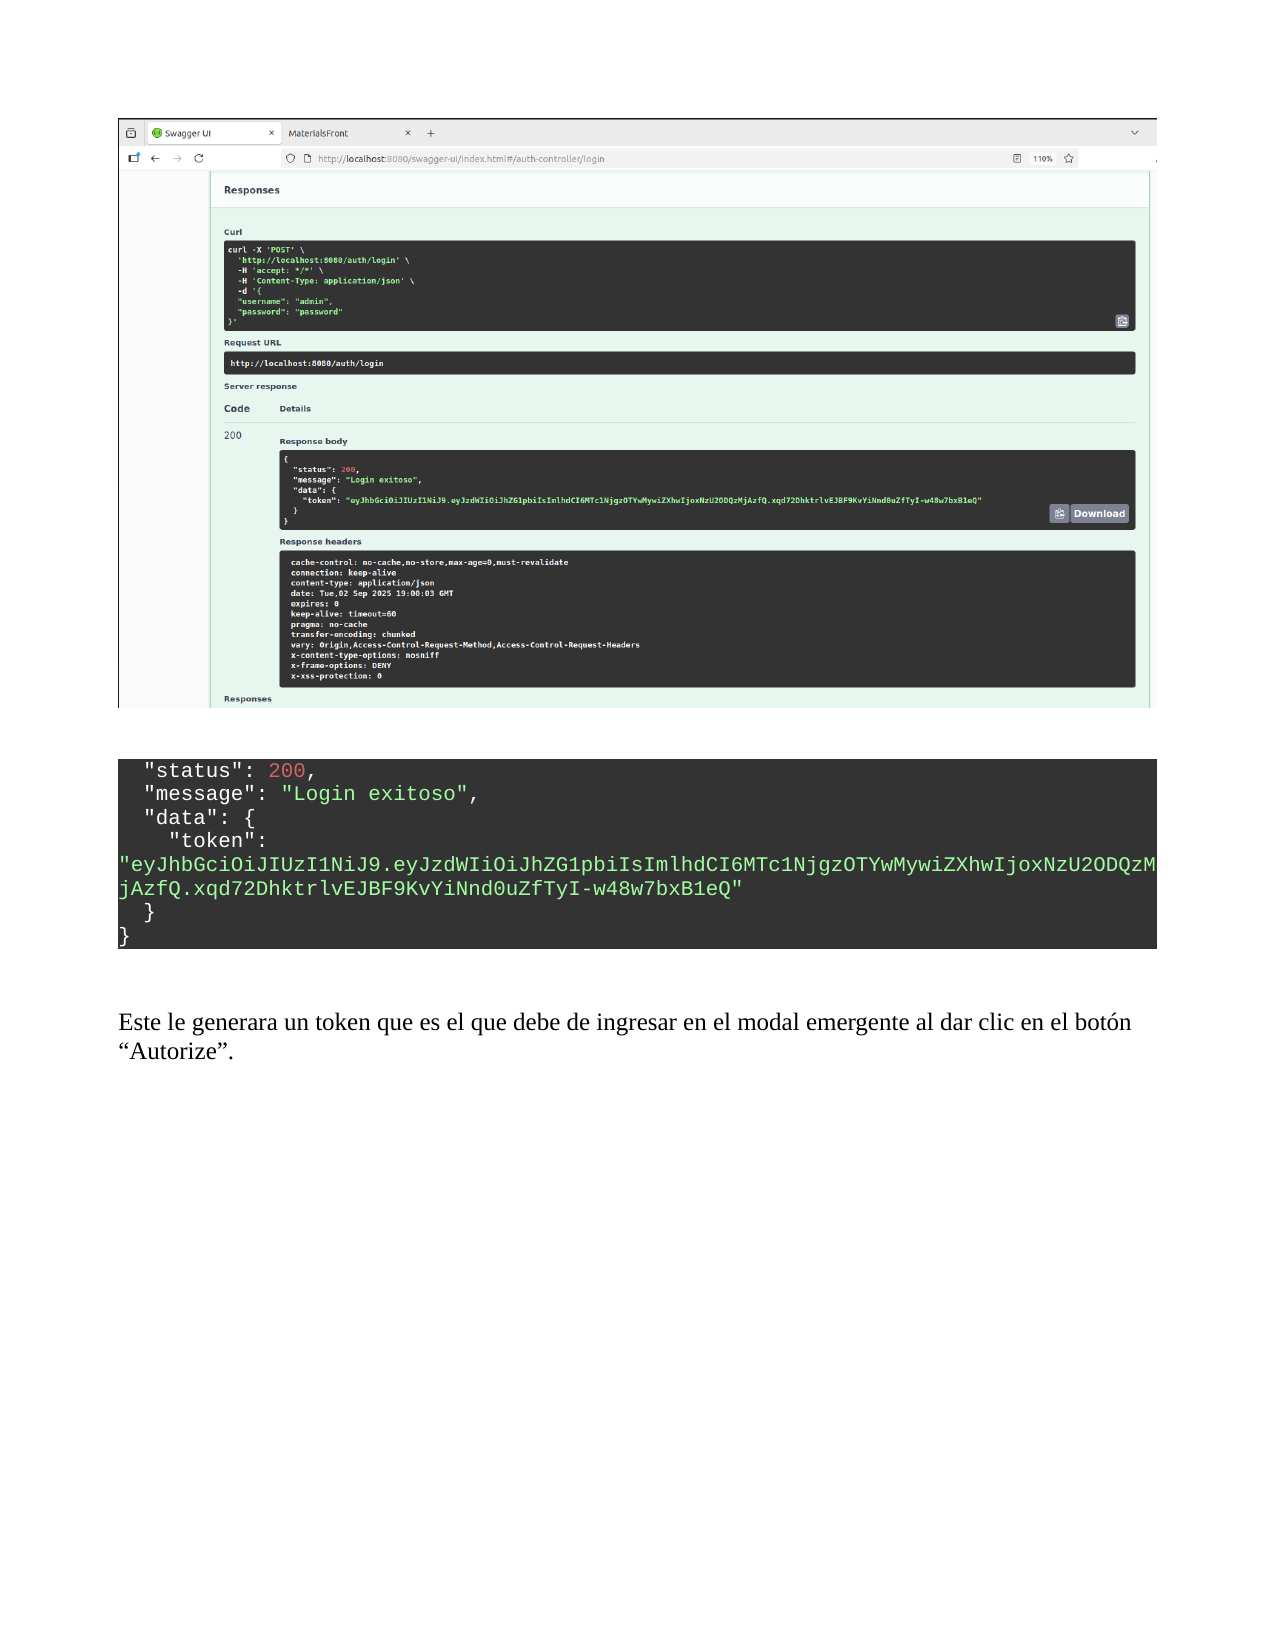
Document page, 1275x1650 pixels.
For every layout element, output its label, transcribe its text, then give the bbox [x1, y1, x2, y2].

text { [118, 736, 1157, 759]
picture [118, 118, 1157, 708]
text "status": 200, [118, 759, 1157, 783]
text Este le generara un token que es el que debe de ingresar en el modal emergente al dar clic en el botón “Autorize”. [118, 1007, 1157, 1064]
text "data": { [118, 807, 1157, 831]
text } [118, 925, 1157, 949]
text "message": "Login exitoso", [118, 783, 1157, 807]
text } [118, 901, 1157, 925]
text "token": "eyJhbGciOiJIUzI1NiJ9.eyJzdWIiOiJhZG1pbiIsImlhdCI6MTc1NjgzOTYwMywiZXhwIjoxNzU2ODQzMjAzfQ.xqd72DhktrlvEJBF9KvYiNnd0uZfTyI-w48w7bxB1eQ" [118, 831, 1157, 901]
